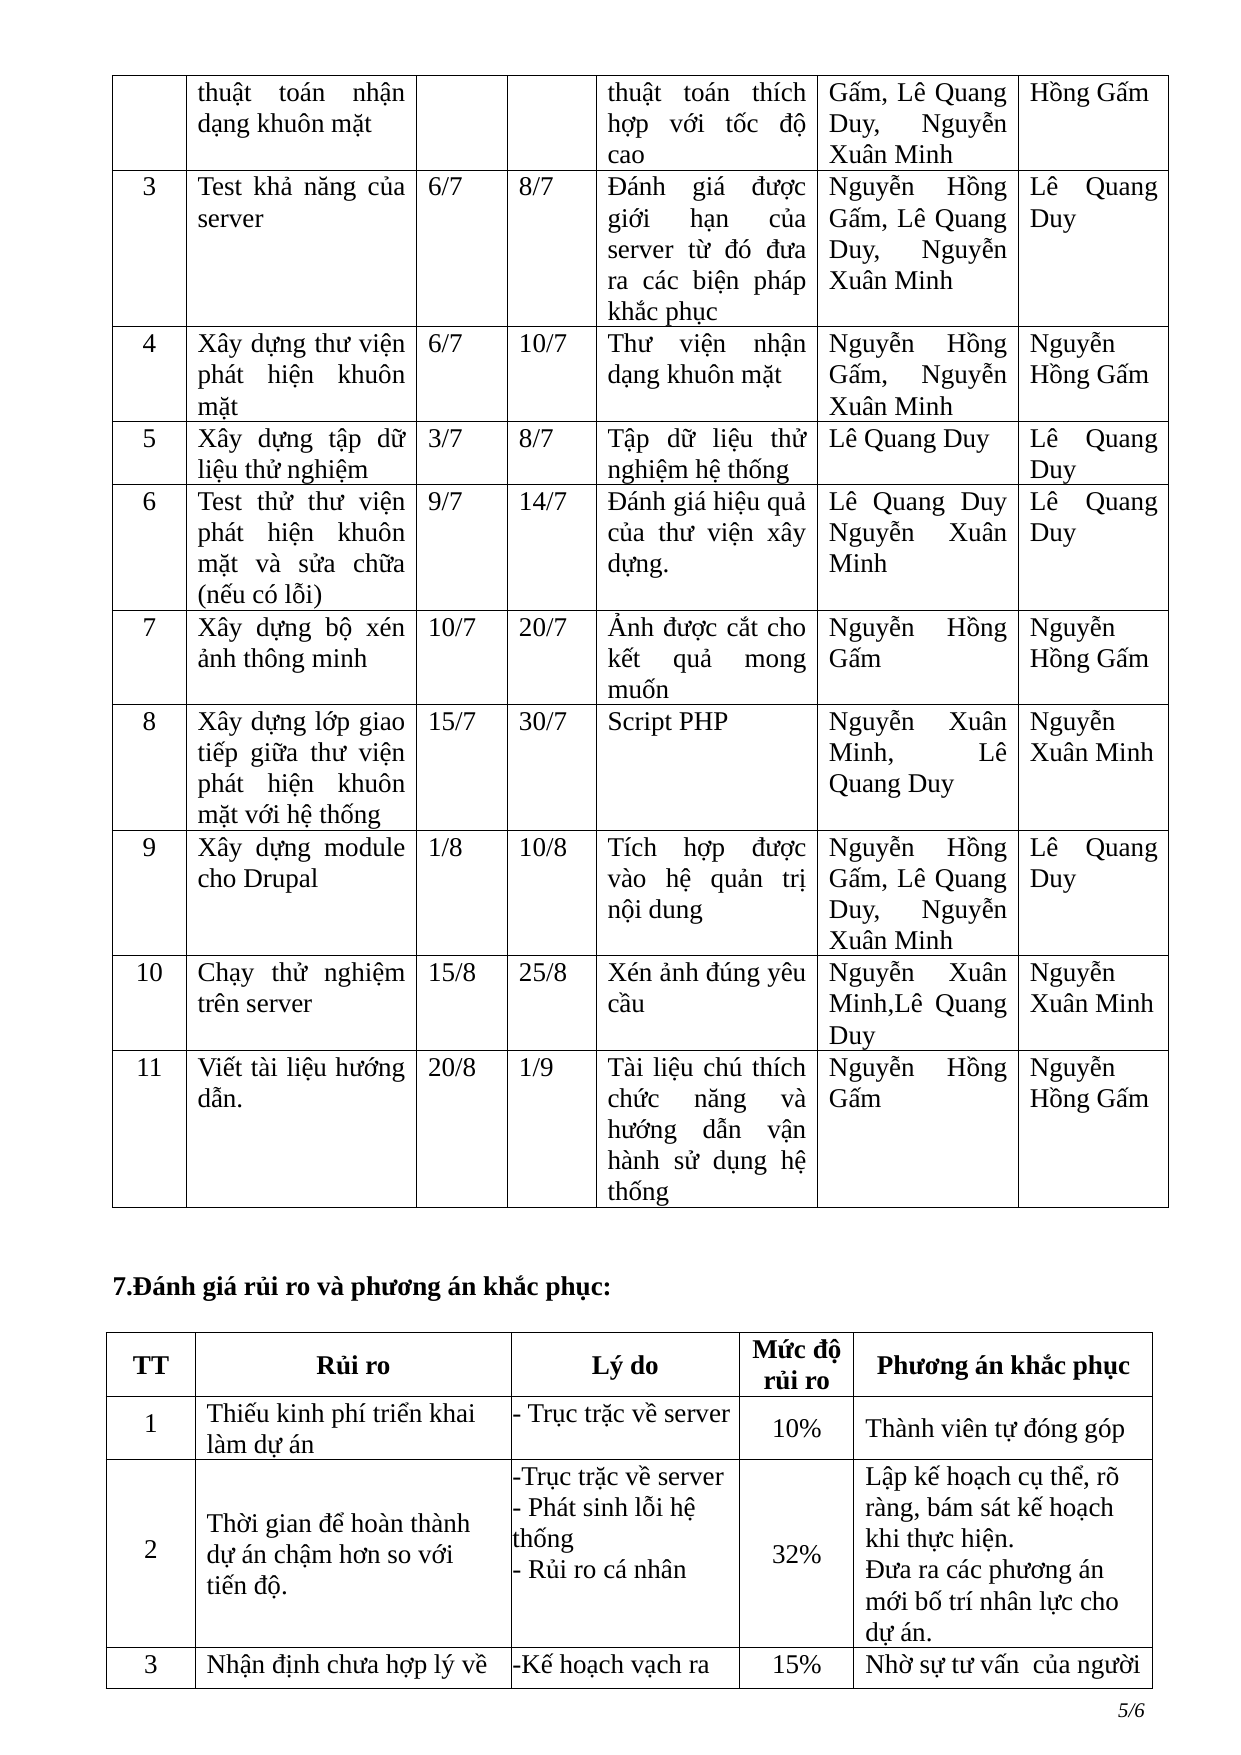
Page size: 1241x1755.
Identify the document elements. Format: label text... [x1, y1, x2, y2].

table_cell 10/8 [508, 831, 596, 955]
table_cell - Trục trặc về server [512, 1397, 739, 1459]
table_cell Lê Quang Duy [1019, 171, 1168, 326]
table_cell Nguyễn Xuân Minh,Lê Quang Duy [818, 956, 1018, 1050]
table_cell Nguyễn Xuân Minh [1019, 705, 1168, 830]
table_cell 15% [740, 1648, 853, 1688]
table_cell 9 [113, 831, 186, 955]
table_cell Tài liệu chú thích chức năng và hướng dẫn vận hành sử dụng hệ thống [597, 1051, 817, 1207]
table_cell Xây dựng lớp giao tiếp giữa thư viện phát hiện khuôn mặt với hệ thống [187, 705, 416, 830]
list Đánh giá rủi ro và phương án khắc phục: [112, 1270, 1146, 1301]
table_header Mức độ rủi ro [740, 1333, 853, 1396]
table_cell Lê Quang Duy [1019, 831, 1168, 955]
table_cell 6/7 [417, 171, 507, 326]
table_cell Lập kế hoạch cụ thể, rõ ràng, bám sát kế hoạch khi thực hiện. Đưa ra các phương án mới bố trí nhân lực cho dự án. [854, 1460, 1152, 1647]
table_cell Nguyễn Hồng Gấm [818, 611, 1018, 704]
table_cell 8/7 [508, 422, 596, 484]
table_cell 1 [107, 1397, 195, 1459]
table_cell 32% [740, 1460, 853, 1647]
table_cell Viết tài liệu hướng dẫn. [187, 1051, 416, 1207]
table_cell [417, 76, 507, 169]
table_cell Hồng Gấm [1019, 76, 1168, 169]
table_cell Thiếu kinh phí triển khai làm dự án [196, 1397, 511, 1459]
table_cell Thư viện nhận dạng khuôn mặt [597, 327, 817, 421]
table_cell 8 [113, 705, 186, 830]
table_cell Nguyễn Hồng Gấm [1019, 327, 1168, 421]
table_cell Lê Quang Duy [818, 422, 1018, 484]
table_cell 14/7 [508, 485, 596, 610]
table_cell 1/9 [508, 1051, 596, 1207]
table_cell [113, 76, 186, 169]
table_cell Nhận định chưa hợp lý về [196, 1648, 511, 1688]
table_cell Test khả năng của server [187, 171, 416, 326]
table_cell Lê Quang Duy [1019, 485, 1168, 610]
table_cell 10/7 [417, 611, 507, 704]
table_cell 20/7 [508, 611, 596, 704]
table_cell Script PHP [597, 705, 817, 830]
table_cell -Kế hoạch vạch ra [512, 1648, 739, 1688]
table_cell 6/7 [417, 327, 507, 421]
table_cell [508, 76, 596, 169]
table_cell Chạy thử nghiệm trên server [187, 956, 416, 1050]
table_cell Nguyễn Hồng Gấm, Lê Quang Duy, Nguyễn Xuân Minh [818, 831, 1018, 955]
table_cell Tập dữ liệu thử nghiệm hệ thống [597, 422, 817, 484]
table_cell Nguyễn Hồng Gấm [818, 1051, 1018, 1207]
table_cell 9/7 [417, 485, 507, 610]
table_cell 8/7 [508, 171, 596, 326]
table_cell 2 [107, 1460, 195, 1647]
table_cell Nguyễn Hồng Gấm, Lê Quang Duy, Nguyễn Xuân Minh [818, 171, 1018, 326]
table_cell Xây dựng thư viện phát hiện khuôn mặt [187, 327, 416, 421]
table_cell 3 [107, 1648, 195, 1688]
table_cell 10 [113, 956, 186, 1050]
table_cell Lê Quang Duy Nguyễn Xuân Minh [818, 485, 1018, 610]
table_cell 15/8 [417, 956, 507, 1050]
table_cell Nhờ sự tư vấn của người [854, 1648, 1152, 1688]
table_cell Xây dựng module cho Drupal [187, 831, 416, 955]
table_cell thuật toán thích hợp với tốc độ cao [597, 76, 817, 169]
table_cell Đánh giá hiệu quả của thư viện xây dựng. [597, 485, 817, 610]
table_cell Ảnh được cắt cho kết quả mong muốn [597, 611, 817, 704]
table_cell 3/7 [417, 422, 507, 484]
table_cell Tích hợp được vào hệ quản trị nội dung [597, 831, 817, 955]
table_cell Gấm, Lê Quang Duy, Nguyễn Xuân Minh [818, 76, 1018, 169]
table_cell thuật toán nhận dạng khuôn mặt [187, 76, 416, 169]
table_cell 3 [113, 171, 186, 326]
table_cell Test thử thư viện phát hiện khuôn mặt và sửa chữa (nếu có lỗi) [187, 485, 416, 610]
table_cell 10/7 [508, 327, 596, 421]
table_cell 4 [113, 327, 186, 421]
table_cell 7 [113, 611, 186, 704]
table_cell Lê Quang Duy [1019, 422, 1168, 484]
table_cell Xây dựng bộ xén ảnh thông minh [187, 611, 416, 704]
table_cell Xén ảnh đúng yêu cầu [597, 956, 817, 1050]
table_cell Nguyễn Hồng Gấm, Nguyễn Xuân Minh [818, 327, 1018, 421]
table_cell 6 [113, 485, 186, 610]
table_cell 1/8 [417, 831, 507, 955]
table_cell Nguyễn Xuân Minh, Lê Quang Duy [818, 705, 1018, 830]
table_cell Xây dựng tập dữ liệu thử nghiệm [187, 422, 416, 484]
table_cell -Trục trặc về server - Phát sinh lỗi hệ thống - Rủi ro cá nhân [512, 1460, 739, 1647]
table_header Rủi ro [196, 1333, 511, 1396]
table_cell Thành viên tự đóng góp [854, 1397, 1152, 1459]
table_cell 11 [113, 1051, 186, 1207]
table_cell 20/8 [417, 1051, 507, 1207]
table_cell Đánh giá được giới hạn của server từ đó đưa ra các biện pháp khắc phục [597, 171, 817, 326]
table_header Phương án khắc phục [854, 1333, 1152, 1396]
table_cell Nguyễn Hồng Gấm [1019, 1051, 1168, 1207]
table_cell 25/8 [508, 956, 596, 1050]
table_cell 30/7 [508, 705, 596, 830]
table_cell 10% [740, 1397, 853, 1459]
table_cell Nguyễn Xuân Minh [1019, 956, 1168, 1050]
table_cell Nguyễn Hồng Gấm [1019, 611, 1168, 704]
table_cell 15/7 [417, 705, 507, 830]
table_cell 5 [113, 422, 186, 484]
table_header Lý do [512, 1333, 739, 1396]
table_cell Thời gian để hoàn thành dự án chậm hơn so với tiến độ. [196, 1460, 511, 1647]
table_header TT [107, 1333, 195, 1396]
